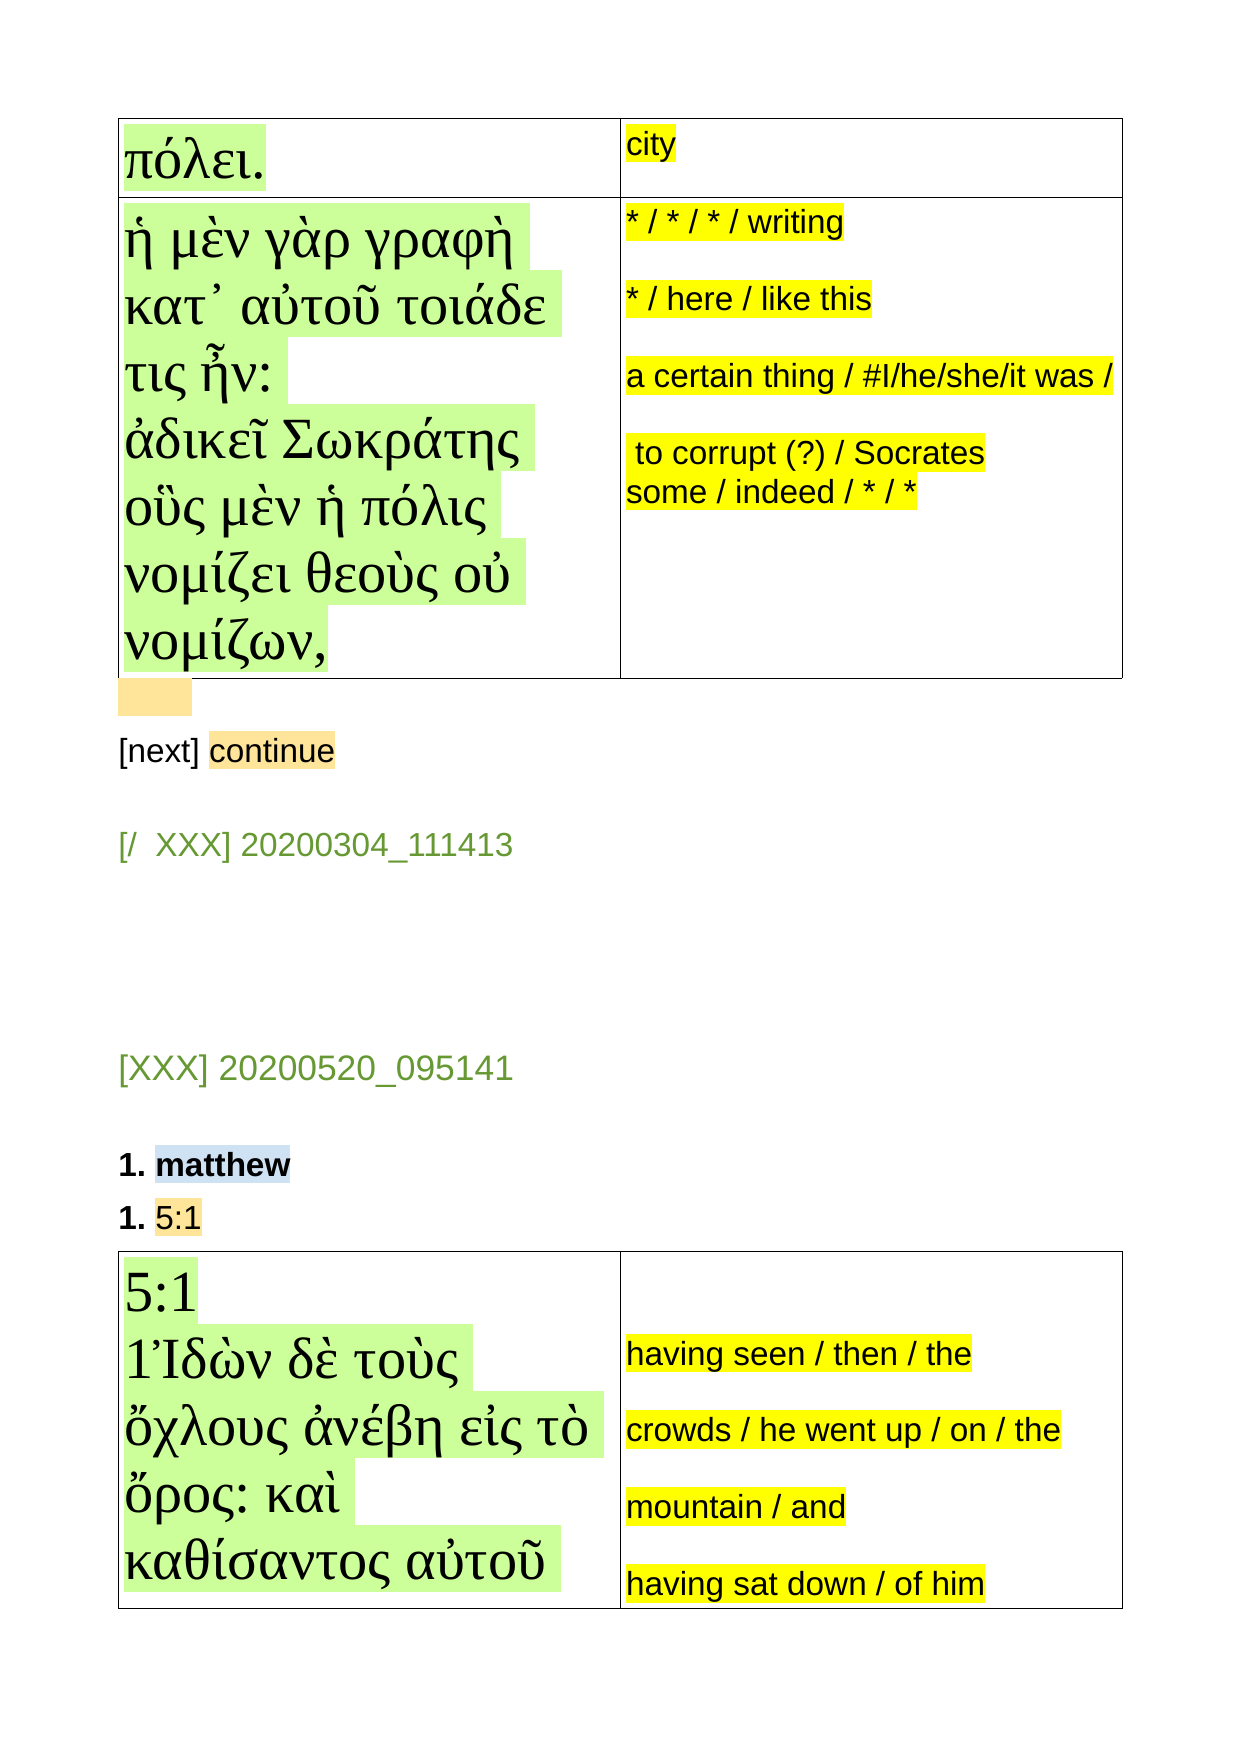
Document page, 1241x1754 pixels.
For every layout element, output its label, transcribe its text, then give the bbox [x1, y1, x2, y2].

table_header having seen / then / the crowds / he went up / on / the mountain / and having sat down / of him [621, 1252, 1122, 1608]
table_cell * / * / * / writing * / here / like this a certain thing / #I/he/she/it was / to corrupt (?) / Socrates some / indeed / * / * [621, 198, 1122, 678]
table_header city [621, 119, 1122, 197]
text [next] continue [118, 731, 1122, 769]
text [XXX] 20200520_095141 [118, 1047, 1122, 1088]
text 1. 5:1 [118, 1198, 1122, 1236]
table_header πόλει. [119, 119, 620, 197]
table_cell ἡ μὲν γὰρ γραφὴ κατ᾽ αὐτοῦ τοιάδε τις ἦν: ἀδικεῖ Σωκράτης οὓς μὲν ἡ πόλις νομίζει θεοὺς οὐ νομίζων, [119, 198, 620, 678]
table_header 5:1 1Ἰδὼν δὲ τοὺς ὄχλους ἀνέβη εἰς τὸ ὄρος: καὶ καθίσαντος αὐτοῦ [119, 1252, 620, 1608]
text 1. matthew [118, 1145, 1122, 1183]
text [/ XXX] 20200304_111413 [118, 825, 1122, 864]
